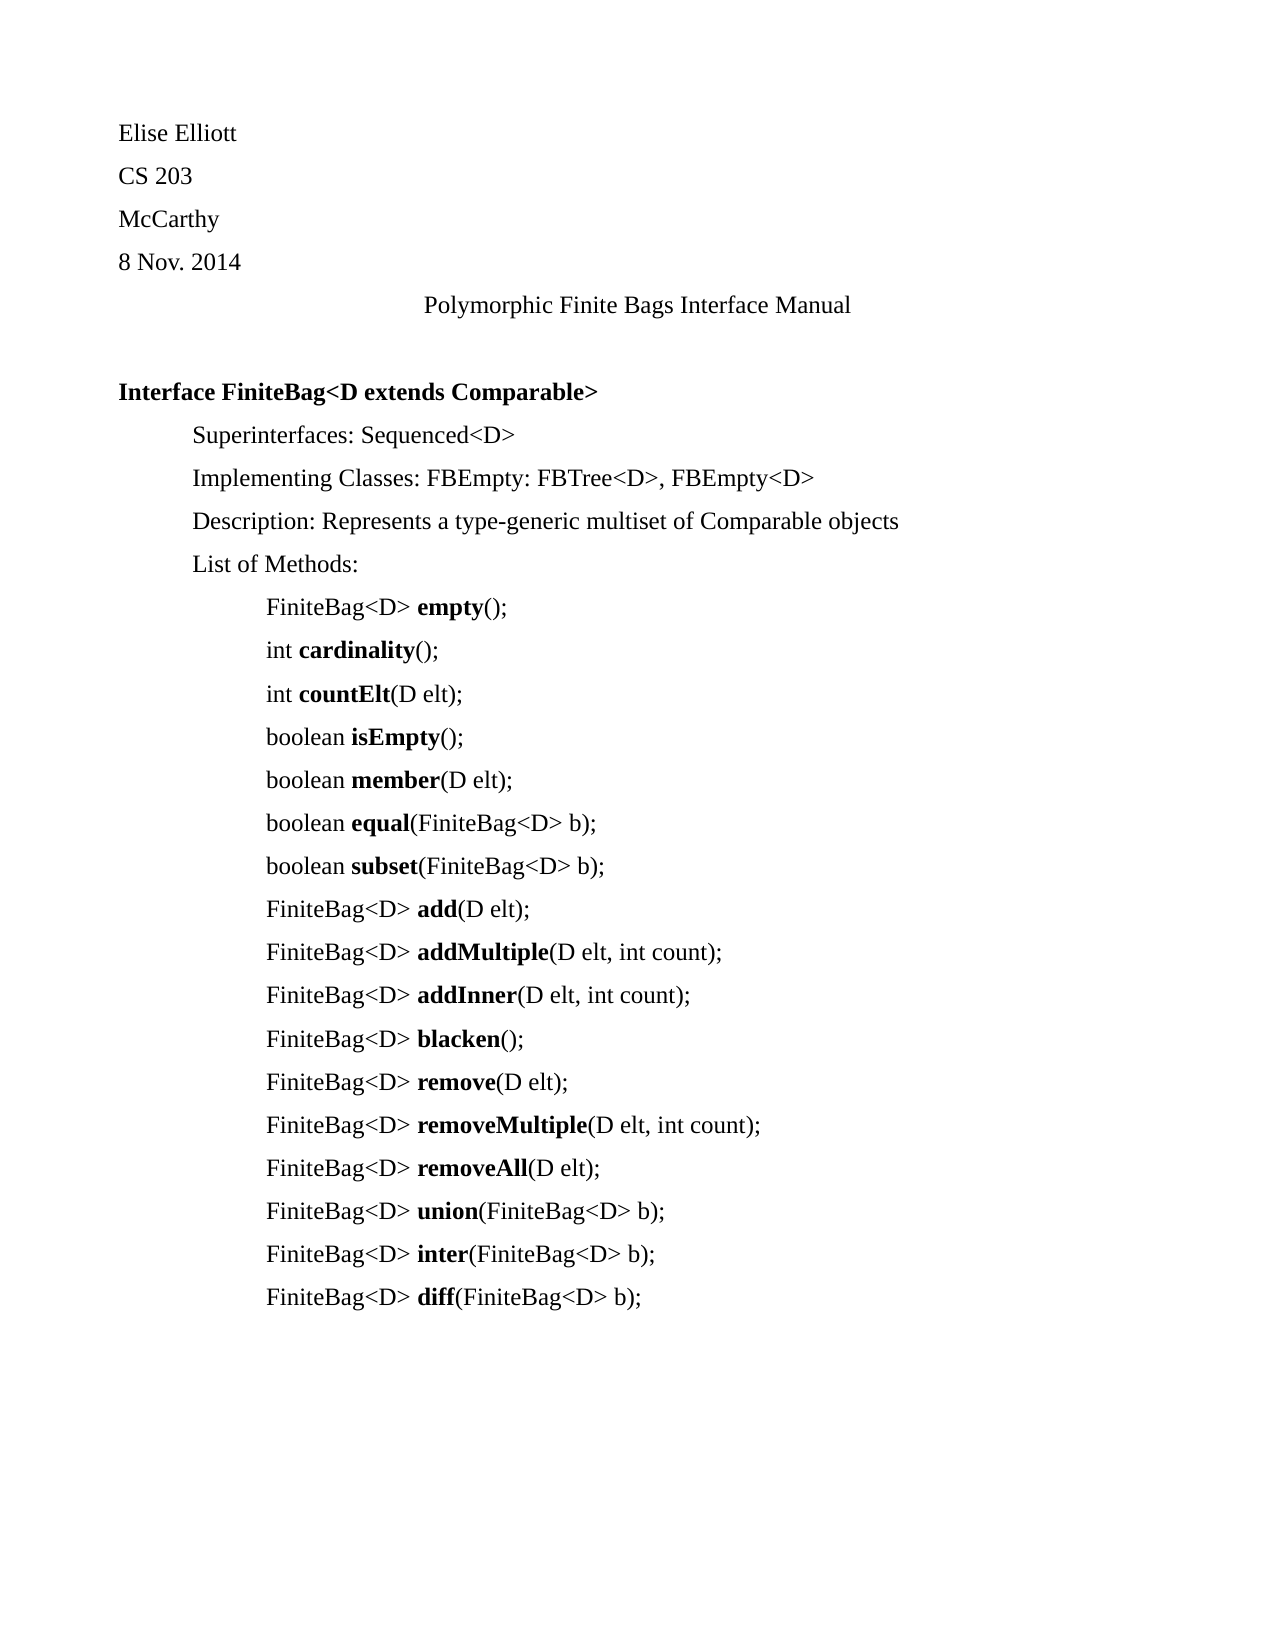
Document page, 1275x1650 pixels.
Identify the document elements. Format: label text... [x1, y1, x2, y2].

text boolean isEmpty(); [118, 722, 1157, 751]
text FiniteBag<D> removeMultiple(D elt, int count); [118, 1110, 1157, 1139]
text FiniteBag<D> union(FiniteBag<D> b); [118, 1196, 1157, 1225]
text FiniteBag<D> removeAll(D elt); [118, 1153, 1157, 1182]
text FiniteBag<D> add(D elt); [118, 894, 1157, 923]
text FiniteBag<D> inter(FiniteBag<D> b); [118, 1239, 1157, 1268]
text Elise Elliott [118, 118, 1157, 147]
text Superinterfaces: Sequenced<D> [118, 420, 1157, 449]
text FiniteBag<D> empty(); [118, 592, 1157, 621]
text CS 203 [118, 161, 1157, 190]
text boolean equal(FiniteBag<D> b); [118, 808, 1157, 837]
text Polymorphic Finite Bags Interface Manual [118, 291, 1157, 319]
text FiniteBag<D> remove(D elt); [118, 1067, 1157, 1096]
text boolean subset(FiniteBag<D> b); [118, 851, 1157, 880]
text int countElt(D elt); [118, 679, 1157, 707]
text FiniteBag<D> addMultiple(D elt, int count); [118, 937, 1157, 966]
text int cardinality(); [118, 636, 1157, 664]
text FiniteBag<D> blacken(); [118, 1024, 1157, 1052]
text Description: Represents a type-generic multiset of Comparable objects [118, 506, 1157, 535]
text List of Methods: [118, 549, 1157, 578]
text FiniteBag<D> addInner(D elt, int count); [118, 981, 1157, 1009]
text Interface FiniteBag<D extends Comparable> [118, 377, 1157, 406]
text boolean member(D elt); [118, 765, 1157, 794]
text McCarthy [118, 204, 1157, 233]
text FiniteBag<D> diff(FiniteBag<D> b); [118, 1282, 1157, 1311]
text Implementing Classes: FBEmpty: FBTree<D>, FBEmpty<D> [118, 463, 1157, 492]
text 8 Nov. 2014 [118, 247, 1157, 276]
